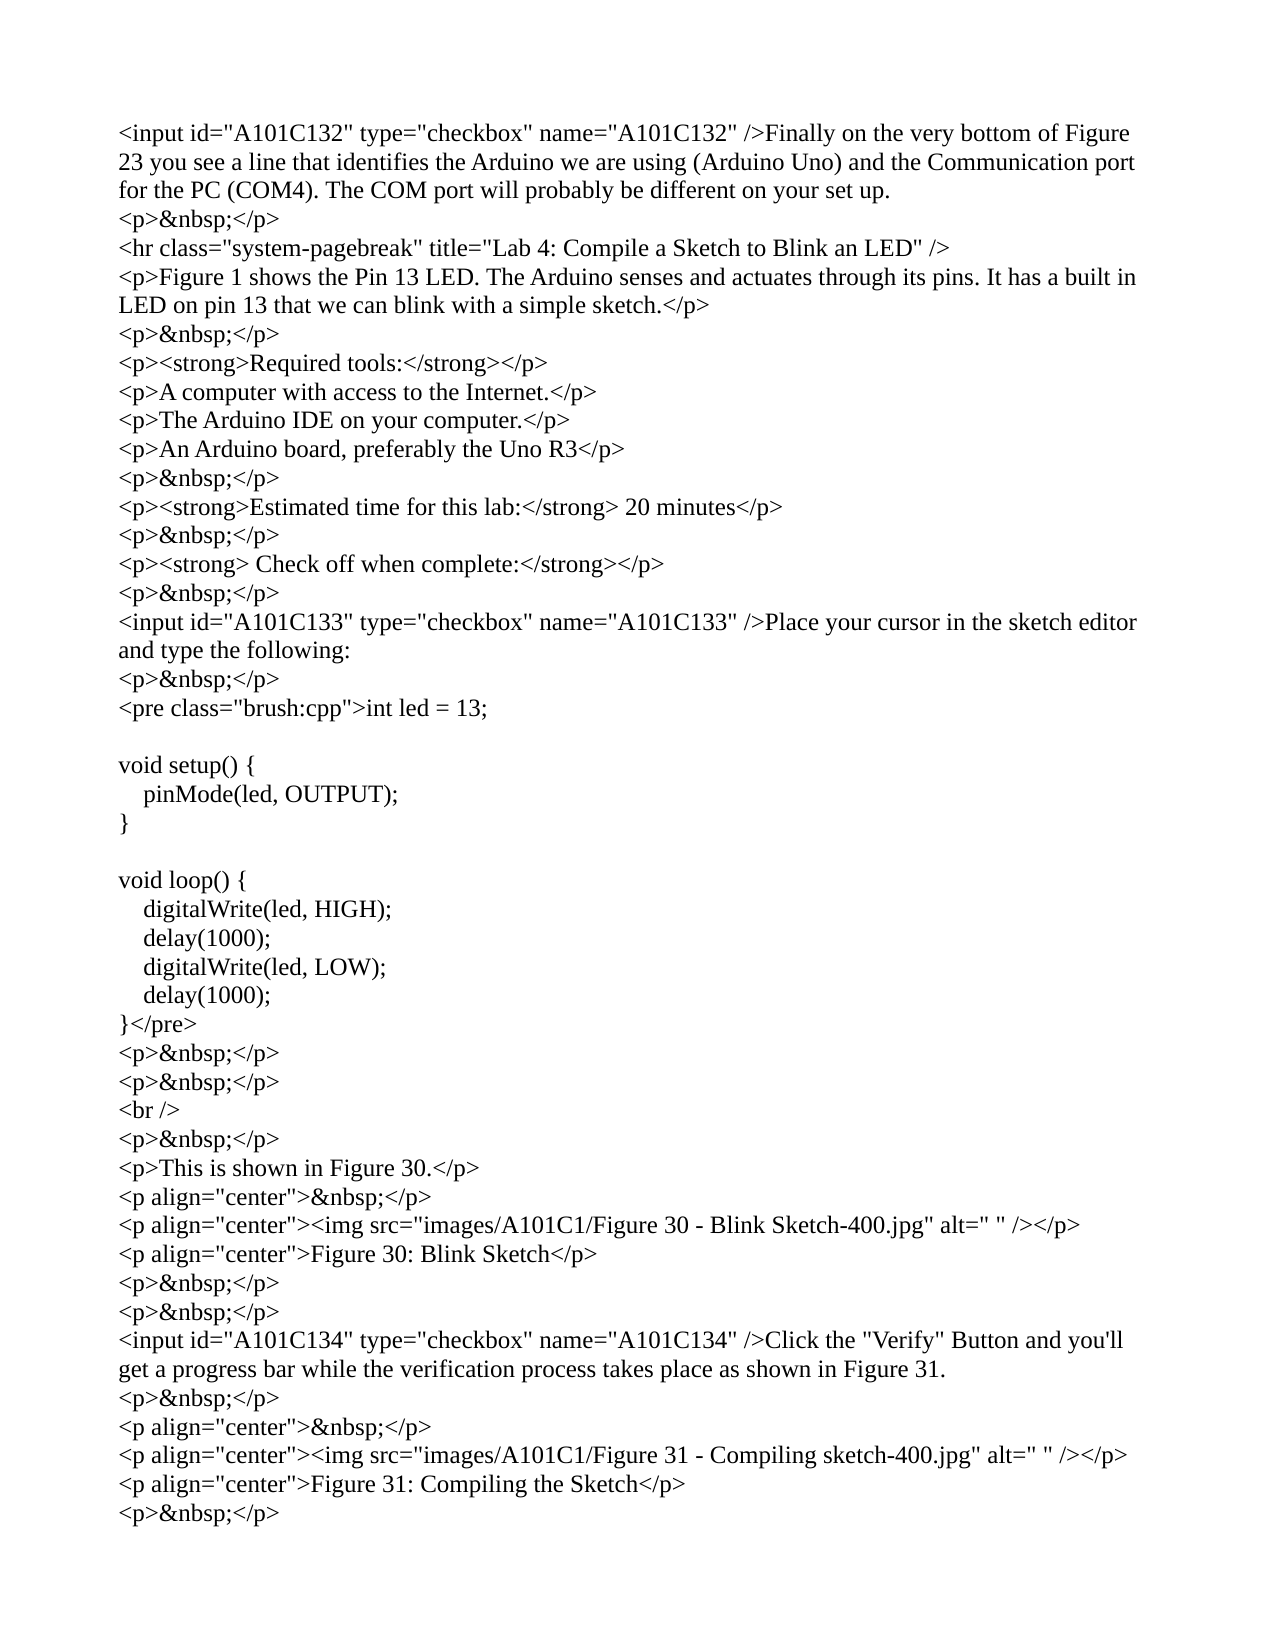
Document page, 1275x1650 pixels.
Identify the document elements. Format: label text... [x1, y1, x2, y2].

text digitalWrite(led, HIGH); [118, 894, 1157, 923]
text void setup() { [118, 751, 1157, 779]
text <p>&nbsp;</p> [118, 1383, 1157, 1412]
text <p>&nbsp;</p> [118, 578, 1157, 607]
text <p>An Arduino board, preferably the Uno R3</p> [118, 434, 1157, 463]
text <p>&nbsp;</p> [118, 1067, 1157, 1096]
text <p>&nbsp;</p> [118, 1297, 1157, 1326]
text <p>&nbsp;</p> [118, 1124, 1157, 1153]
text delay(1000); [118, 981, 1157, 1009]
text <p align="center">&nbsp;</p> [118, 1412, 1157, 1441]
text <br /> [118, 1096, 1157, 1124]
text <p align="center">Figure 30: Blink Sketch</p> [118, 1239, 1157, 1268]
text <input id="A101C132" type="checkbox" name="A101C132" />Finally on the very bottom of Figure 23 you see a line that identifies the Arduino we are using (Arduino Uno) and the Communication port for the PC (COM4). The COM port will probably be different on your set up. [118, 118, 1157, 204]
text delay(1000); [118, 923, 1157, 952]
text <p>&nbsp;</p> [118, 1498, 1157, 1527]
text }</pre> [118, 1009, 1157, 1038]
text <p>&nbsp;</p> [118, 204, 1157, 233]
text <p align="center">&nbsp;</p> [118, 1182, 1157, 1211]
text <p><strong> Check off when complete:</strong></p> [118, 549, 1157, 578]
text <p>The Arduino IDE on your computer.</p> [118, 406, 1157, 434]
text <p><strong>Estimated time for this lab:</strong> 20 minutes</p> [118, 492, 1157, 521]
text <p>A computer with access to the Internet.</p> [118, 377, 1157, 406]
text <p>&nbsp;</p> [118, 319, 1157, 348]
text <p>&nbsp;</p> [118, 463, 1157, 492]
text pinMode(led, OUTPUT); [118, 779, 1157, 808]
text <p align="center"><img src="images/A101C1/Figure 30 - Blink Sketch-400.jpg" alt=" " /></p> [118, 1211, 1157, 1239]
text <p align="center"><img src="images/A101C1/Figure 31 - Compiling sketch-400.jpg" alt=" " /></p> [118, 1441, 1157, 1469]
text <p><strong>Required tools:</strong></p> [118, 348, 1157, 377]
text <p>This is shown in Figure 30.</p> [118, 1153, 1157, 1182]
text } [118, 808, 1157, 837]
text <p>Figure 1 shows the Pin 13 LED. The Arduino senses and actuates through its pins. It has a built in LED on pin 13 that we can blink with a simple sketch.</p> [118, 262, 1157, 319]
text <hr class="system-pagebreak" title="Lab 4: Compile a Sketch to Blink an LED" /> [118, 233, 1157, 262]
text <p>&nbsp;</p> [118, 1268, 1157, 1297]
text digitalWrite(led, LOW); [118, 952, 1157, 981]
text <p>&nbsp;</p> [118, 521, 1157, 549]
text <p align="center">Figure 31: Compiling the Sketch</p> [118, 1469, 1157, 1498]
text <input id="A101C133" type="checkbox" name="A101C133" />Place your cursor in the sketch editor and type the following: [118, 607, 1157, 664]
text <input id="A101C134" type="checkbox" name="A101C134" />Click the "Verify" Button and you'll get a progress bar while the verification process takes place as shown in Figure 31. [118, 1326, 1157, 1383]
text void loop() { [118, 866, 1157, 894]
text <p>&nbsp;</p> [118, 664, 1157, 693]
text <pre class="brush:cpp">int led = 13; [118, 693, 1157, 722]
text <p>&nbsp;</p> [118, 1038, 1157, 1067]
